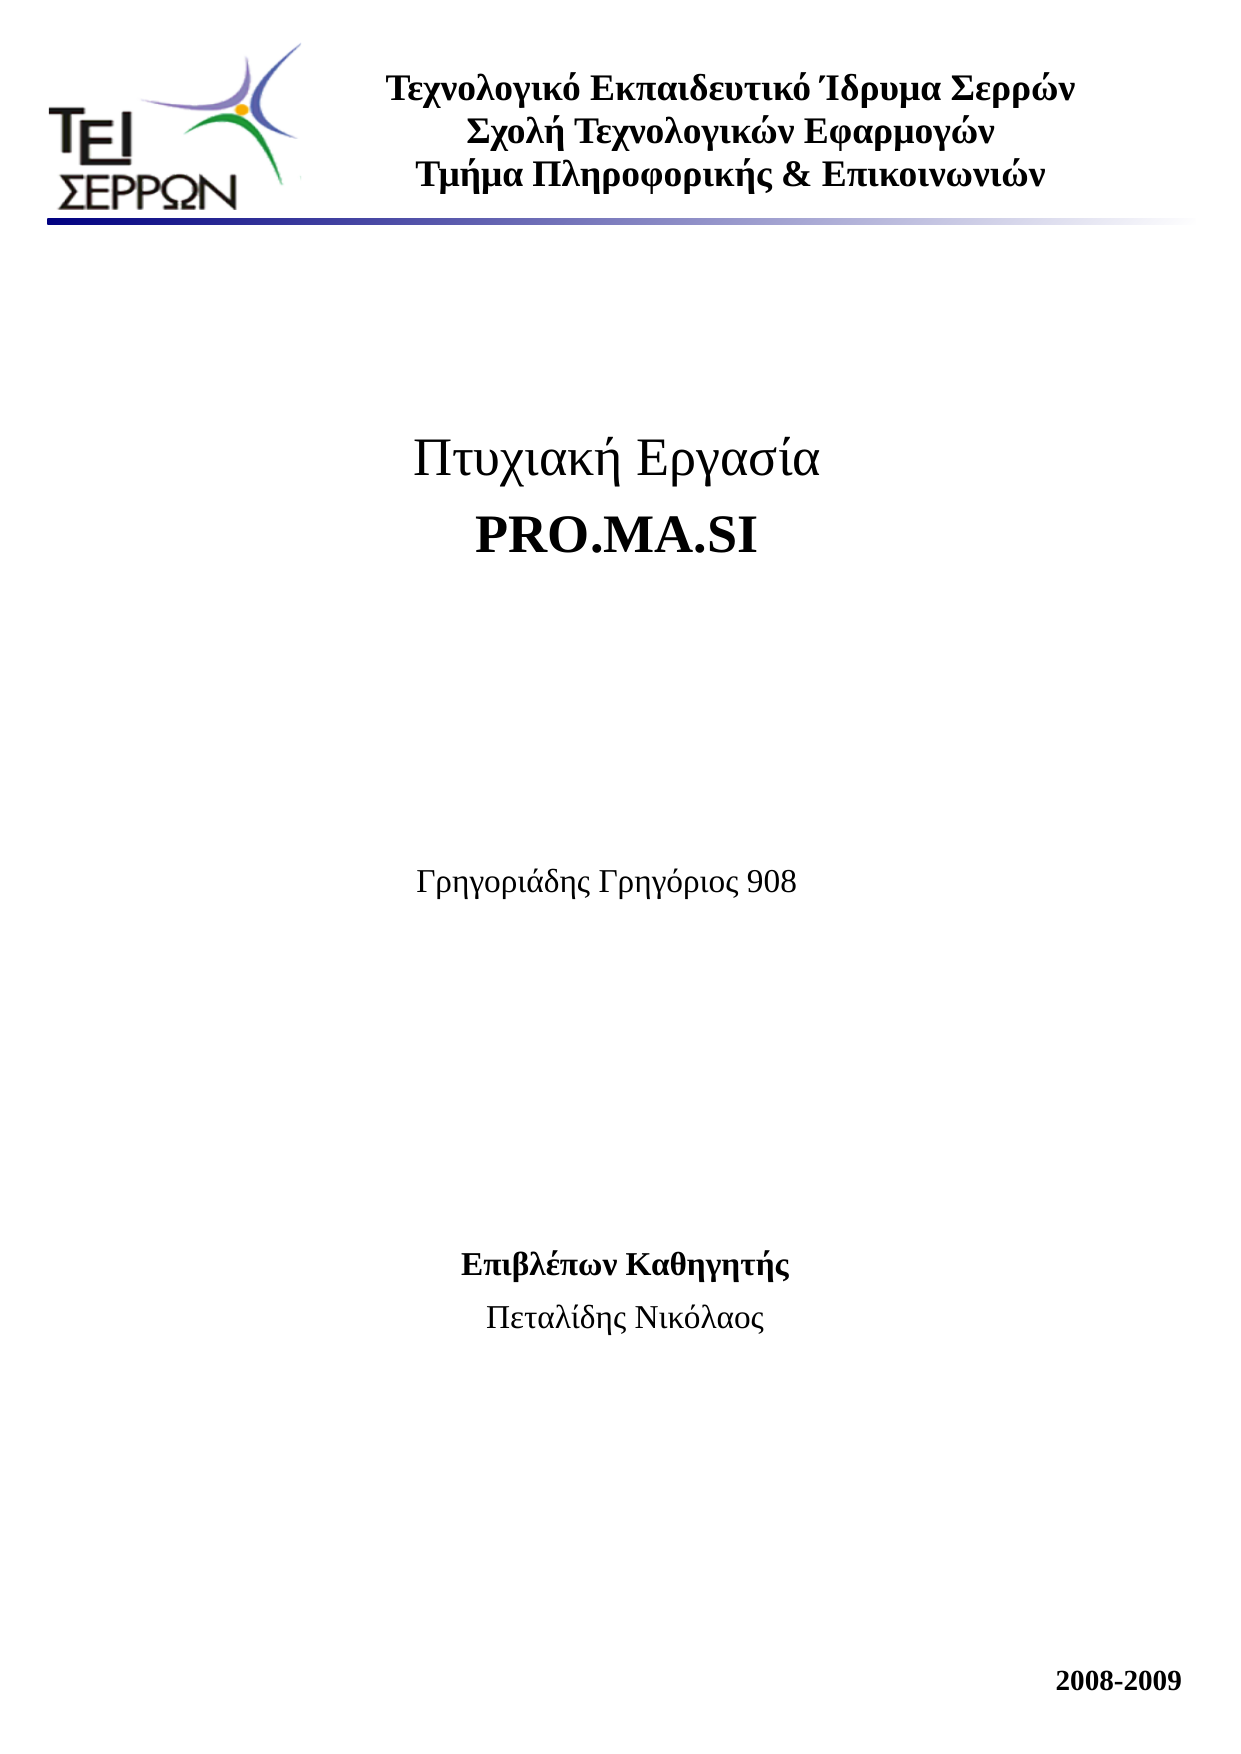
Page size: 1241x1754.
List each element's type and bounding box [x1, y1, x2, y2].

picture [48, 42, 302, 210]
